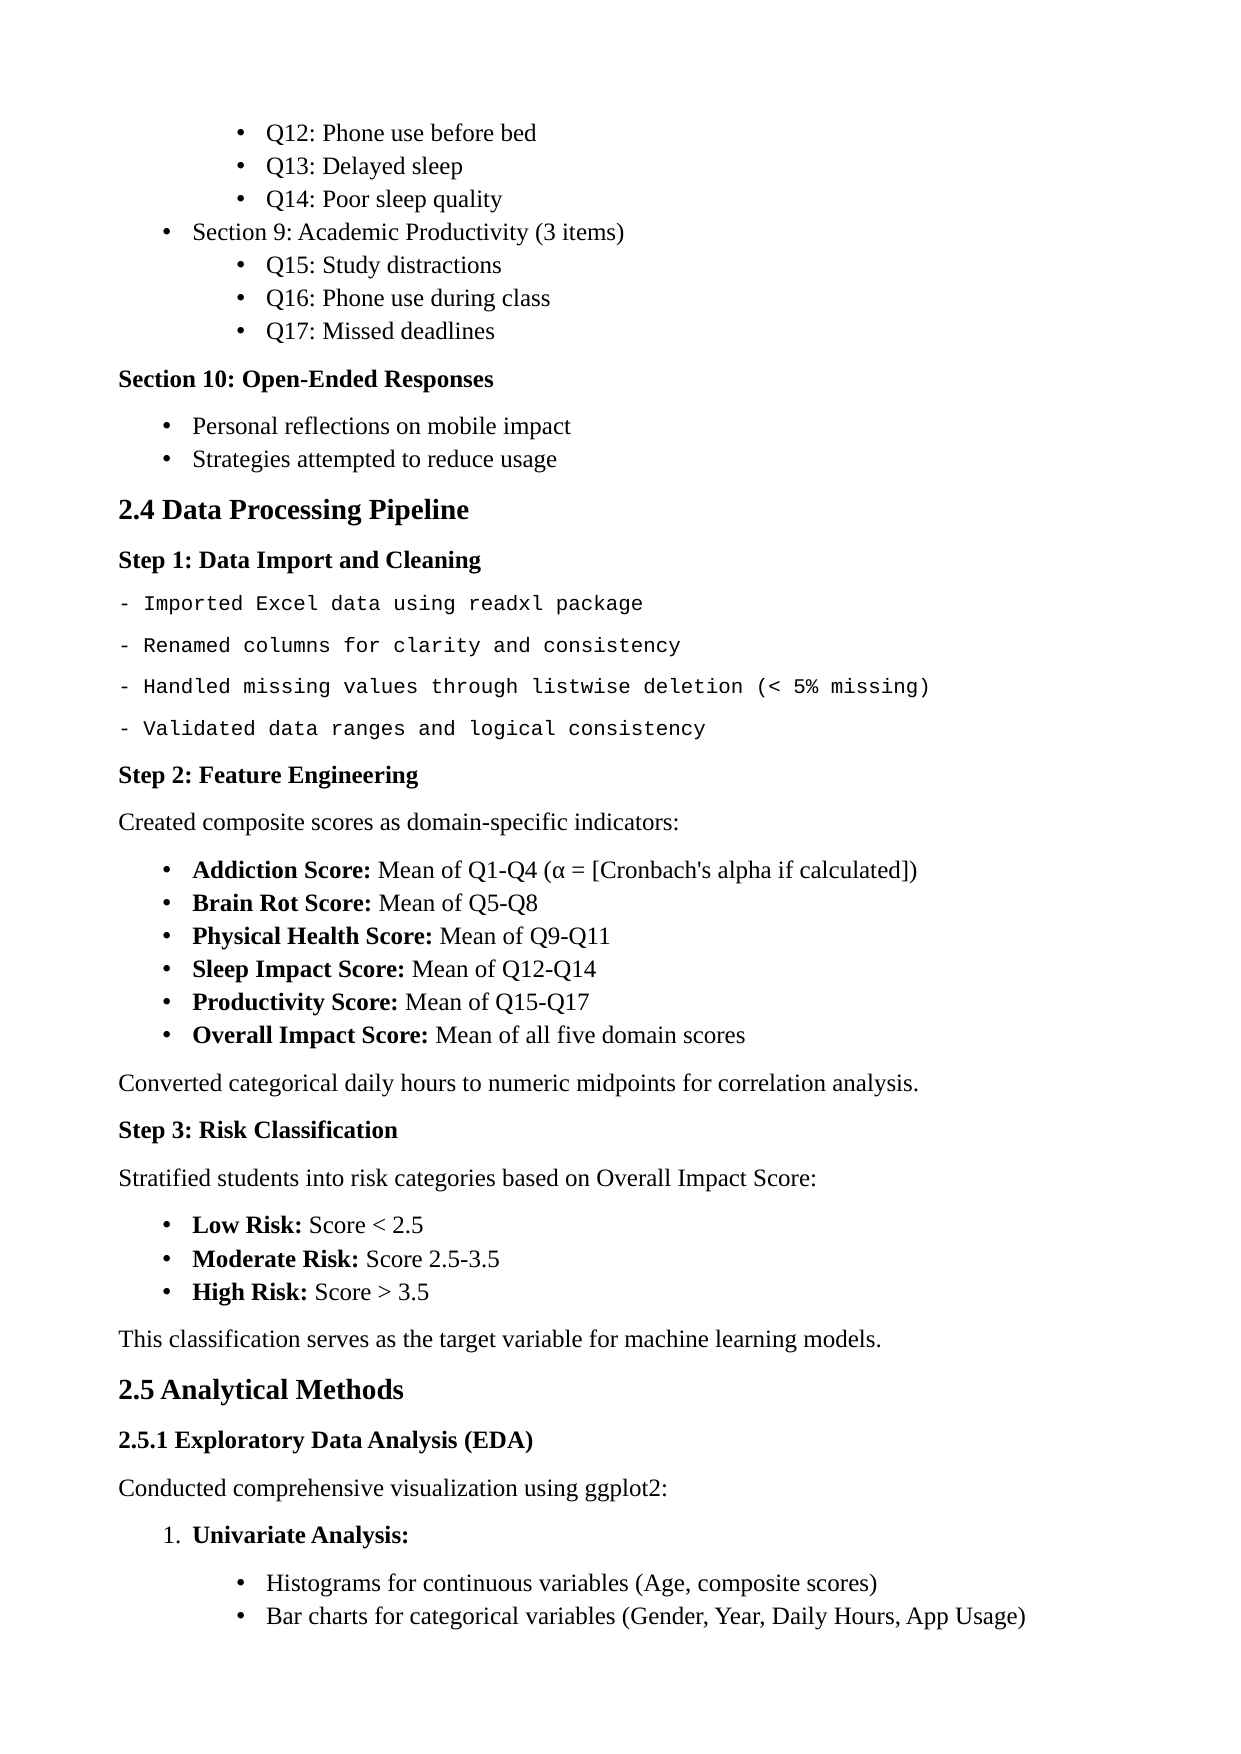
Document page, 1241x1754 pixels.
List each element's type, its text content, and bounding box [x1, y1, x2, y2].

text This classification serves as the target variable for machine learning models. [118, 1324, 1122, 1353]
text Step 3: Risk Classification [118, 1115, 1122, 1144]
text - Renamed columns for clarity and consistency [118, 634, 1122, 658]
text Step 1: Data Import and Cleaning [118, 545, 1122, 574]
subtitle 2.5 Analytical Methods [118, 1372, 1122, 1405]
list Sleep Impact Score: Mean of Q12-Q14 [162, 954, 1122, 983]
text Stratified students into risk categories based on Overall Impact Score: [118, 1163, 1122, 1192]
text - Handled missing values through listwise deletion (< 5% missing) [118, 676, 1122, 700]
text - Validated data ranges and logical consistency [118, 718, 1122, 742]
text Step 2: Feature Engineering [118, 760, 1122, 789]
text Created composite scores as domain-specific indicators: [118, 807, 1122, 836]
list Personal reflections on mobile impact [162, 411, 1122, 440]
list High Risk: Score > 3.5 [162, 1277, 1122, 1305]
list Moderate Risk: Score 2.5-3.5 [162, 1244, 1122, 1272]
text Section 10: Open-Ended Responses [118, 364, 1122, 393]
list Addiction Score: Mean of Q1-Q4 (α = [Cronbach's alpha if calculated]) [162, 855, 1122, 884]
list Univariate Analysis: [162, 1520, 1122, 1549]
list Q12: Phone use before bed [236, 118, 1122, 147]
list Overall Impact Score: Mean of all five domain scores [162, 1020, 1122, 1049]
list Physical Health Score: Mean of Q9-Q11 [162, 921, 1122, 950]
list Section 9: Academic Productivity (3 items) [162, 217, 1122, 246]
list Bar charts for categorical variables (Gender, Year, Daily Hours, App Usage) [236, 1601, 1122, 1629]
list Strategies attempted to reduce usage [162, 444, 1122, 473]
list Low Risk: Score < 2.5 [162, 1211, 1122, 1239]
list Q13: Delayed sleep [236, 151, 1122, 180]
list Q14: Poor sleep quality [236, 184, 1122, 213]
text - Imported Excel data using readxl package [118, 593, 1122, 616]
list Q15: Study distractions [236, 250, 1122, 279]
text Conducted comprehensive visualization using ggplot2: [118, 1473, 1122, 1501]
text Converted categorical daily hours to numeric midpoints for correlation analysis. [118, 1068, 1122, 1097]
list Q17: Missed deadlines [236, 316, 1122, 345]
subtitle 2.4 Data Processing Pipeline [118, 492, 1122, 526]
list Brain Rot Score: Mean of Q5-Q8 [162, 888, 1122, 917]
list Histograms for continuous variables (Age, composite scores) [236, 1568, 1122, 1597]
list Q16: Phone use during class [236, 283, 1122, 312]
subtitle 2.5.1 Exploratory Data Analysis (EDA) [118, 1425, 1122, 1454]
list Productivity Score: Mean of Q15-Q17 [162, 987, 1122, 1016]
